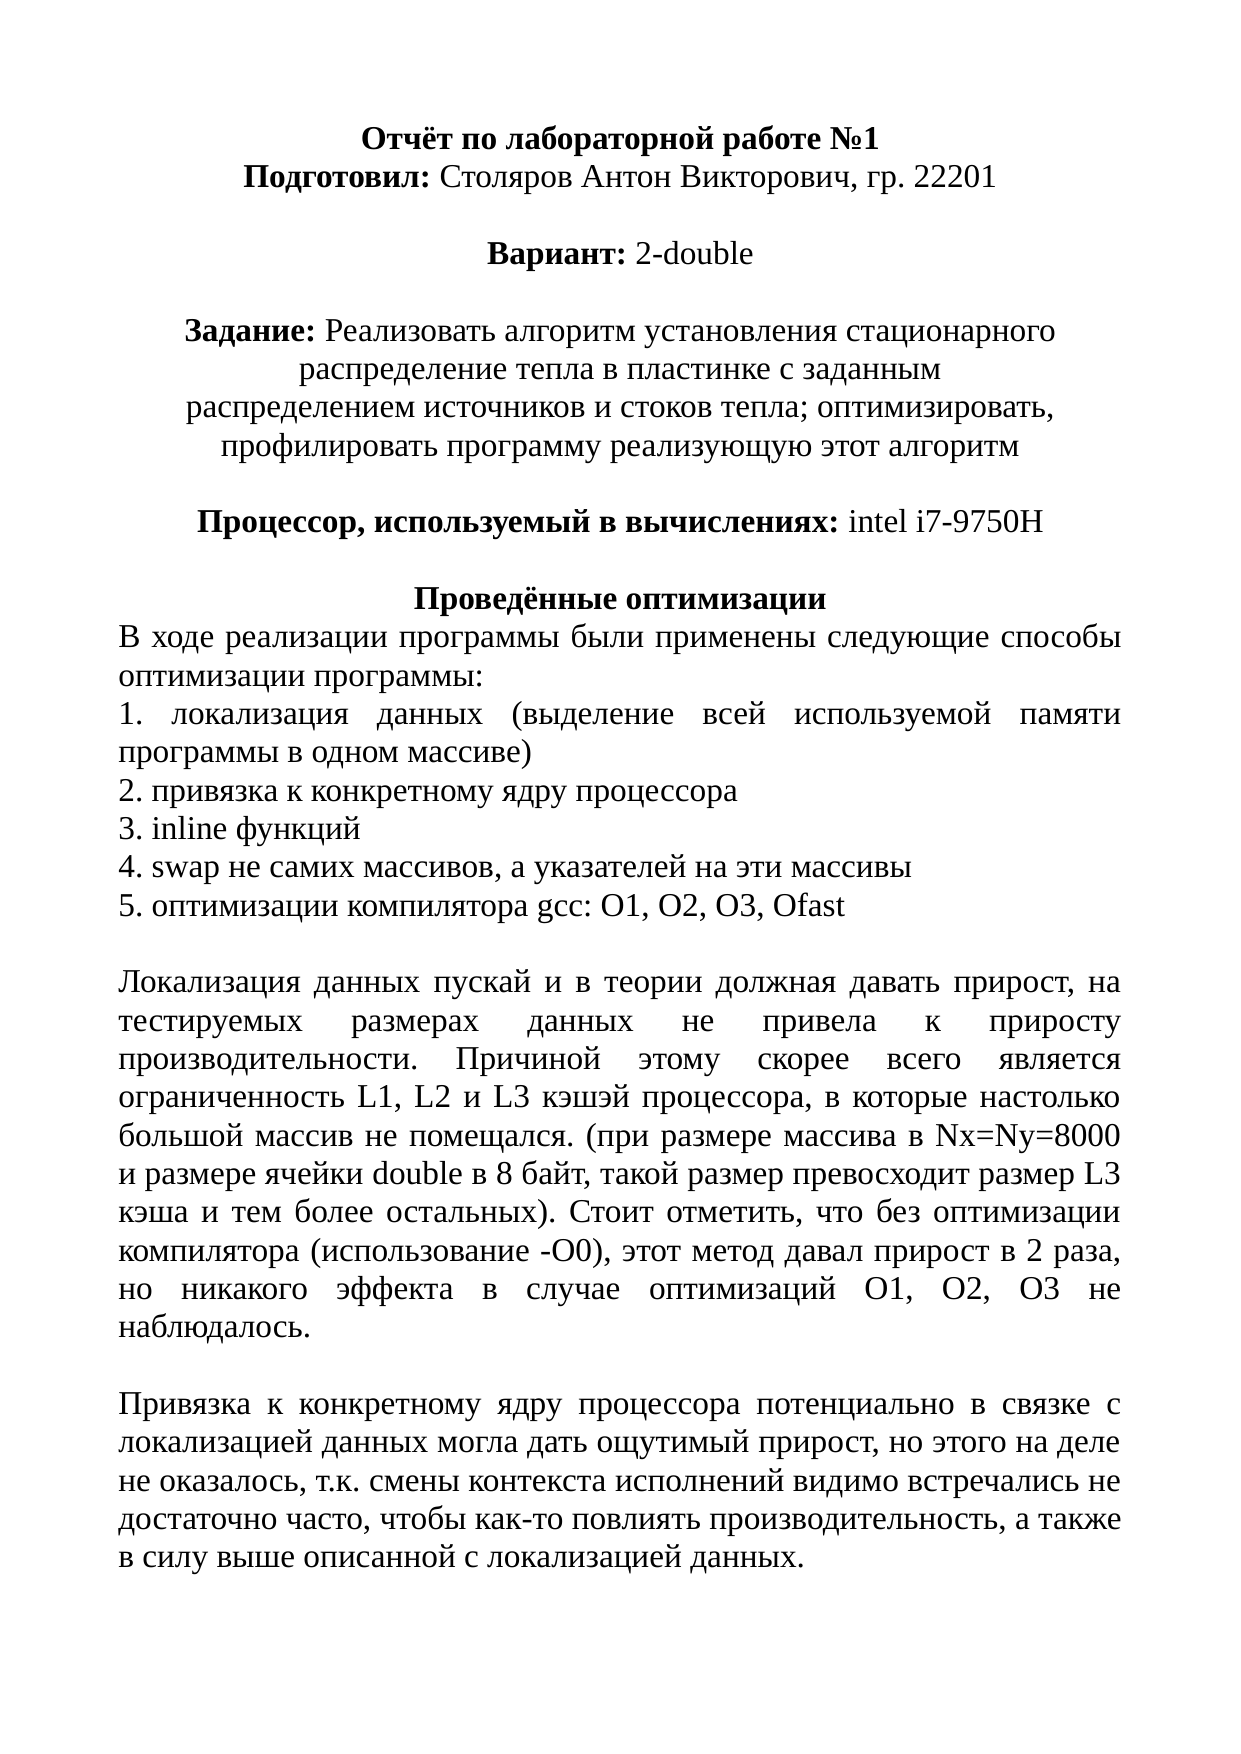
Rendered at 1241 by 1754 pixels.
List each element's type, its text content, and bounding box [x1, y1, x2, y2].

text 3. inline функций [118, 808, 1122, 846]
text 4. swap не самих массивов, а указателей на эти массивы [118, 846, 1122, 885]
text Отчёт по лабораторной работе №1 [118, 118, 1122, 156]
text распределением источников и стоков тепла; оптимизировать, профилировать программу реализующую этот алгоритм [118, 386, 1122, 463]
text 1. локализация данных (выделение всей используемой памяти программы в одном массиве) [118, 693, 1122, 770]
text Проведённые оптимизации [118, 578, 1122, 616]
text Вариант: 2-double [118, 233, 1122, 271]
text Задание: Реализовать алгоритм установления стационарного распределение тепла в пластинке с заданным [118, 310, 1122, 386]
text Процессор, используемый в вычислениях: intel i7-9750H [118, 501, 1122, 540]
text Подготовил: Столяров Антон Викторович, гр. 22201 [118, 156, 1122, 195]
text 5. оптимизации компилятора gcc: O1, O2, O3, Ofast [118, 885, 1122, 923]
text В ходе реализации программы были применены следующие способы оптимизации программы: [118, 616, 1122, 693]
text Локализация данных пускай и в теории должная давать прирост, на тестируемых размерах данных не привела к приросту производительности. Причиной этому скорее всего является ограниченность L1, L2 и L3 кэшэй процессора, в которые настолько большой массив не помещался. (при размере массива в Nx=Ny=8000 и размере ячейки double в 8 байт, такой размер превосходит размер L3 кэша и тем более остальных). Стоит отметить, что без оптимизации компилятора (использование -О0), этот метод давал прирост в 2 раза, но никакого эффекта в случае оптимизаций О1, О2, О3 не наблюдалось. [118, 961, 1122, 1345]
text Привязка к конкретному ядру процессора потенциально в связке с локализацией данных могла дать ощутимый прирост, но этого на деле не оказалось, т.к. смены контекста исполнений видимо встречались не достаточно часто, чтобы как-то повлиять производительность, а также в силу выше описанной с локализацией данных. [118, 1383, 1122, 1575]
text 2. привязка к конкретному ядру процессора [118, 770, 1122, 808]
